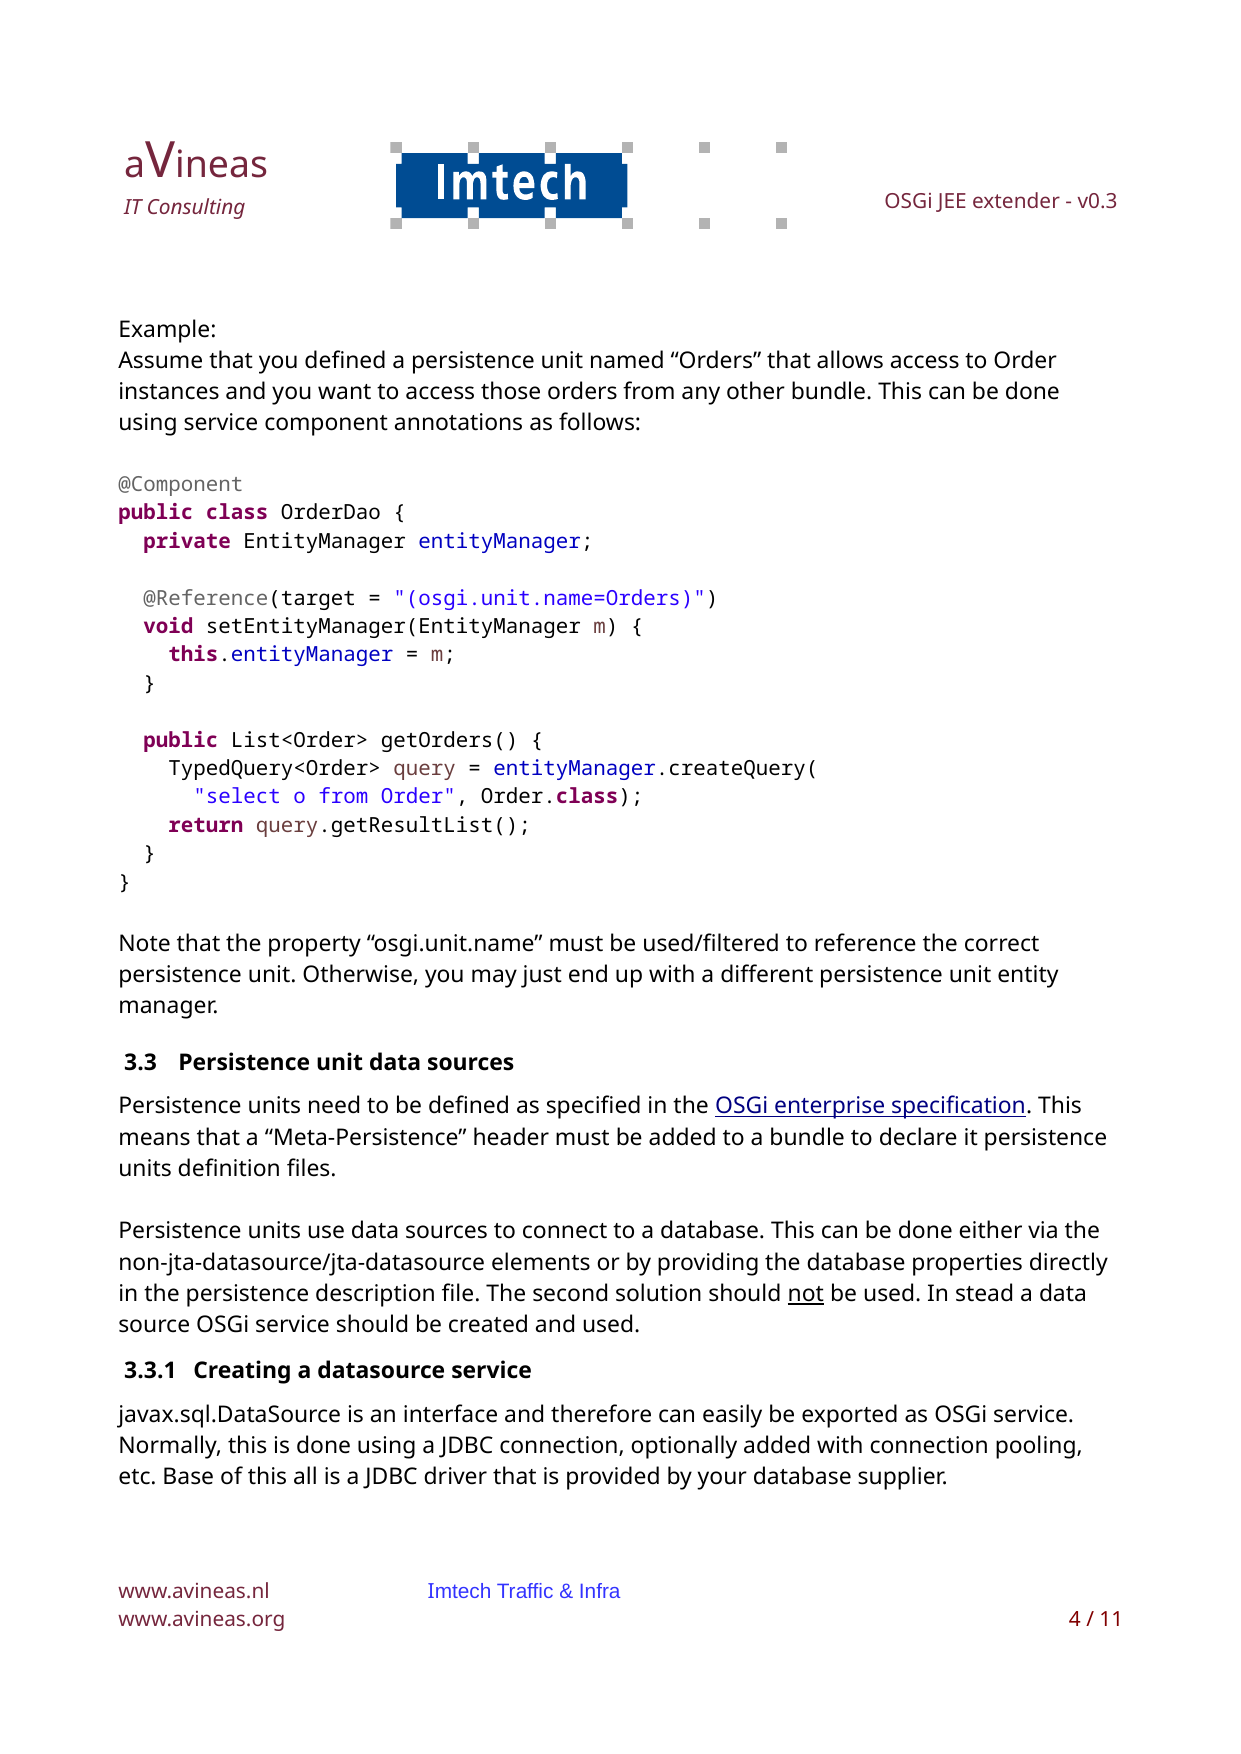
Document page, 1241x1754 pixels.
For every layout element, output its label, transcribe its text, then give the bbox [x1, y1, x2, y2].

text private EntityManager entityManager; [118, 526, 1122, 554]
text Note that the property “osgi.unit.name” must be used/filtered to reference the correct persistence unit. Otherwise, you may just end up with a different persistence unit entity manager. [118, 927, 1122, 1020]
text this.entityManager = m; [118, 639, 1122, 668]
text "select o from Order", Order.class); [118, 782, 1122, 810]
text } [118, 867, 1122, 895]
subtitle Persistence unit data sources [118, 1045, 1122, 1077]
text return query.getResultList(); [118, 810, 1122, 838]
text Example: [118, 313, 1122, 344]
text @Reference(target = "(osgi.unit.name=Orders)") [118, 583, 1122, 611]
text public List<Order> getOrders() { [118, 725, 1122, 753]
text } [118, 668, 1122, 696]
text TypedQuery<Order> query = entityManager.createQuery( [118, 753, 1122, 782]
text Persistence units use data sources to connect to a database. This can be done either via the non-jta-datasource/jta-datasource elements or by providing the database properties directly in the persistence description file. The second solution should not be used. In stead a data source OSGi service should be created and used. [118, 1214, 1122, 1339]
text void setEntityManager(EntityManager m) { [118, 611, 1122, 639]
text Persistence units need to be defined as specified in the OSGi enterprise specification. This means that a “Meta-Persistence” header must be added to a bundle to declare it persistence units definition files. [118, 1089, 1122, 1183]
subtitle Creating a datasource service [118, 1354, 1122, 1385]
text @Component [118, 469, 1122, 497]
text } [118, 838, 1122, 867]
text javax.sql.DataSource is an interface and therefore can easily be exported as OSGi service. Normally, this is done using a JDBC connection, optionally added with connection pooling, etc. Base of this all is a JDBC driver that is provided by your database supplier. [118, 1397, 1122, 1491]
text Assume that you defined a persistence unit named “Orders” that allows access to Order instances and you want to access those orders from any other bundle. This can be done using service component annotations as follows: [118, 344, 1122, 438]
text public class OrderDao { [118, 497, 1122, 526]
